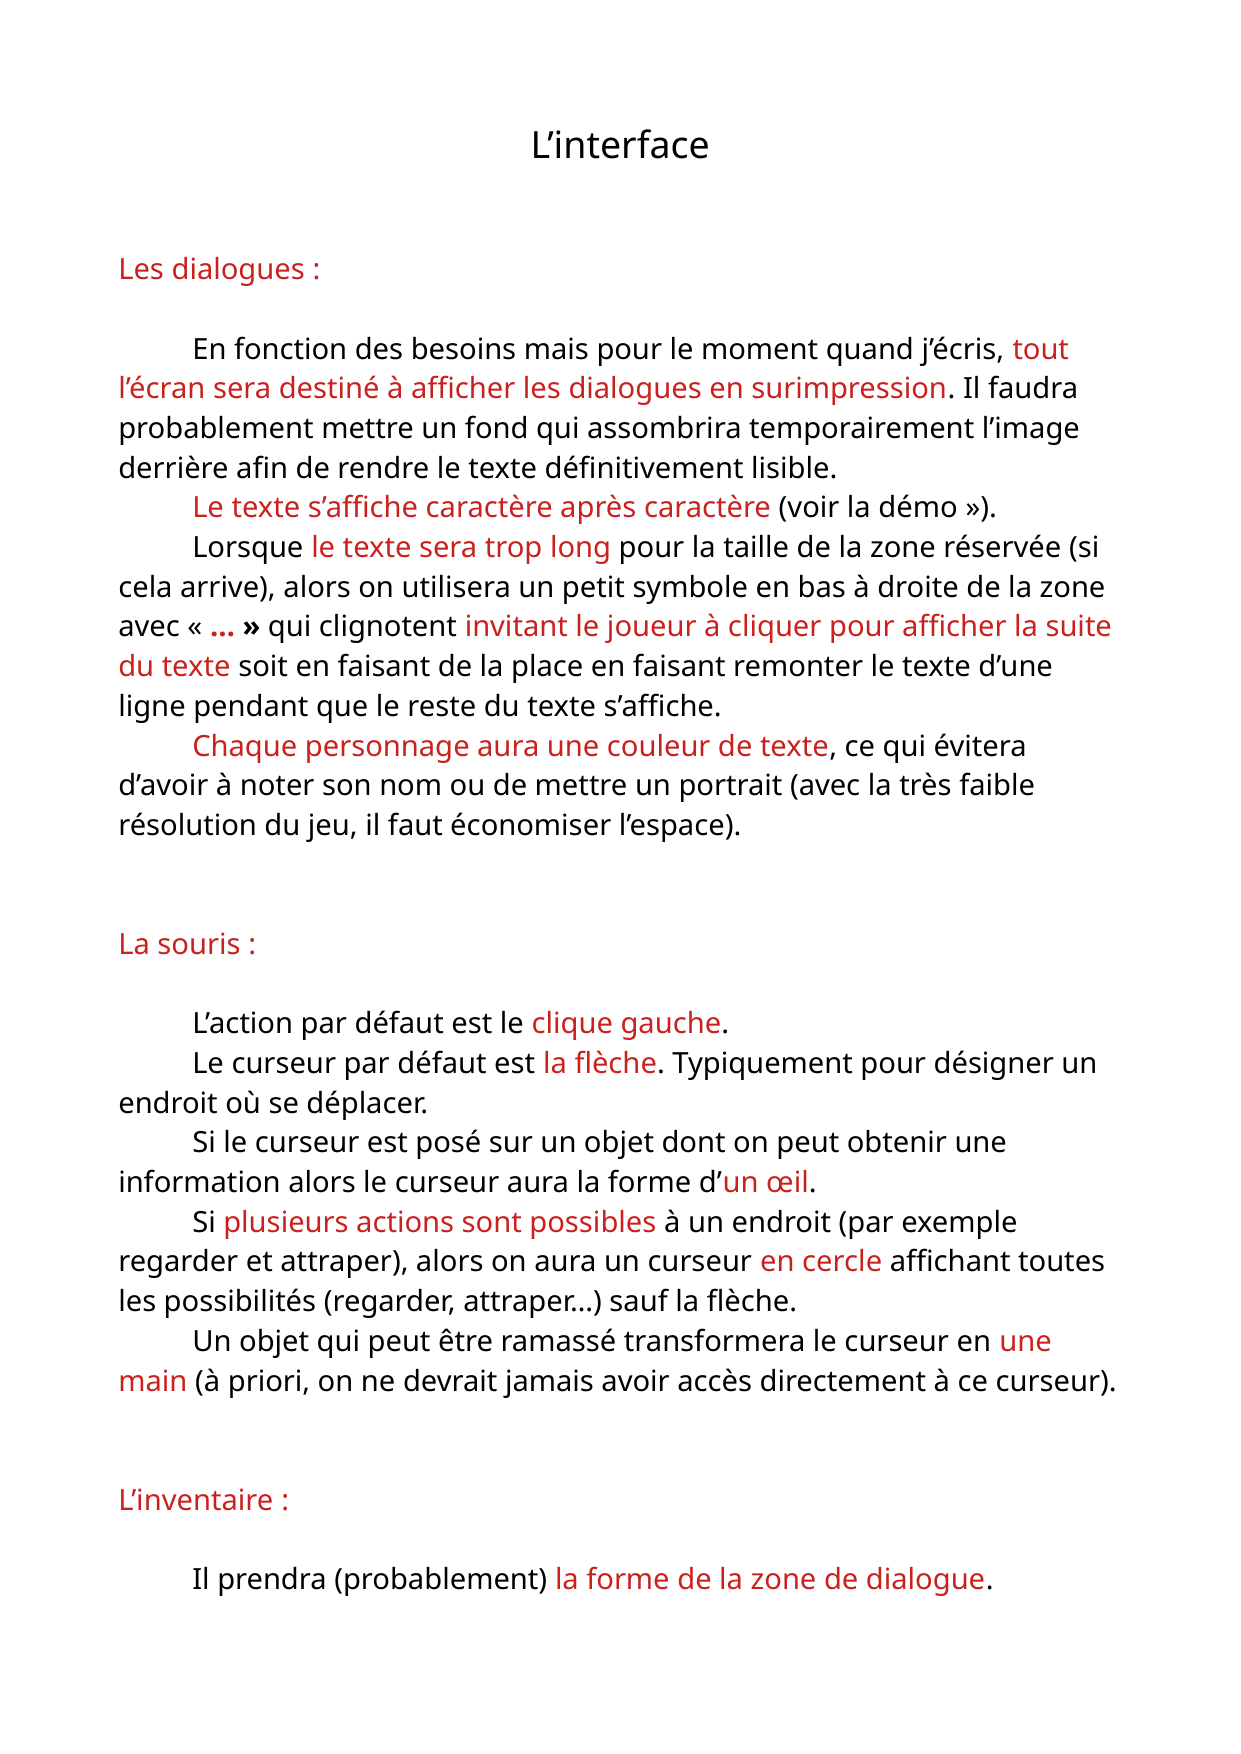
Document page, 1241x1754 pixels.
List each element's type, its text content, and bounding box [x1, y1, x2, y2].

text Le curseur par défaut est la flèche. Typiquement pour désigner un endroit où se déplacer. [118, 1042, 1122, 1122]
text Les dialogues : [118, 248, 1122, 288]
text La souris : [118, 923, 1122, 963]
text Si plusieurs actions sont possibles à un endroit (par exemple regarder et attraper), alors on aura un curseur en cercle affichant toutes les possibilités (regarder, attraper…) sauf la flèche. [118, 1201, 1122, 1320]
text L’action par défaut est le clique gauche. [118, 1003, 1122, 1042]
text En fonction des besoins mais pour le moment quand j’écris, tout l’écran sera destiné à afficher les dialogues en surimpression. Il faudra probablement mettre un fond qui assombrira temporairement l’image derrière afin de rendre le texte définitivement lisible. [118, 328, 1122, 487]
text Le texte s’affiche caractère après caractère (voir la démo »). [118, 487, 1122, 526]
text Un objet qui peut être ramassé transformera le curseur en une main (à priori, on ne devrait jamais avoir accès directement à ce curseur). [118, 1320, 1122, 1399]
text L’inventaire : [118, 1479, 1122, 1518]
text Il prendra (probablement) la forme de la zone de dialogue. [118, 1558, 1122, 1598]
text Chaque personnage aura une couleur de texte, ce qui évitera d’avoir à noter son nom ou de mettre un portrait (avec la très faible résolution du jeu, il faut économiser l’espace). [118, 725, 1122, 844]
text Lorsque le texte sera trop long pour la taille de la zone réservée (si cela arrive), alors on utilisera un petit symbole en bas à droite de la zone avec « … » qui clignotent invitant le joueur à cliquer pour afficher la suite du texte soit en faisant de la place en faisant remonter le texte d’une ligne pendant que le reste du texte s’affiche. [118, 526, 1122, 725]
text Si le curseur est posé sur un objet dont on peut obtenir une information alors le curseur aura la forme d’un œil. [118, 1122, 1122, 1201]
text L’interface [118, 118, 1122, 169]
